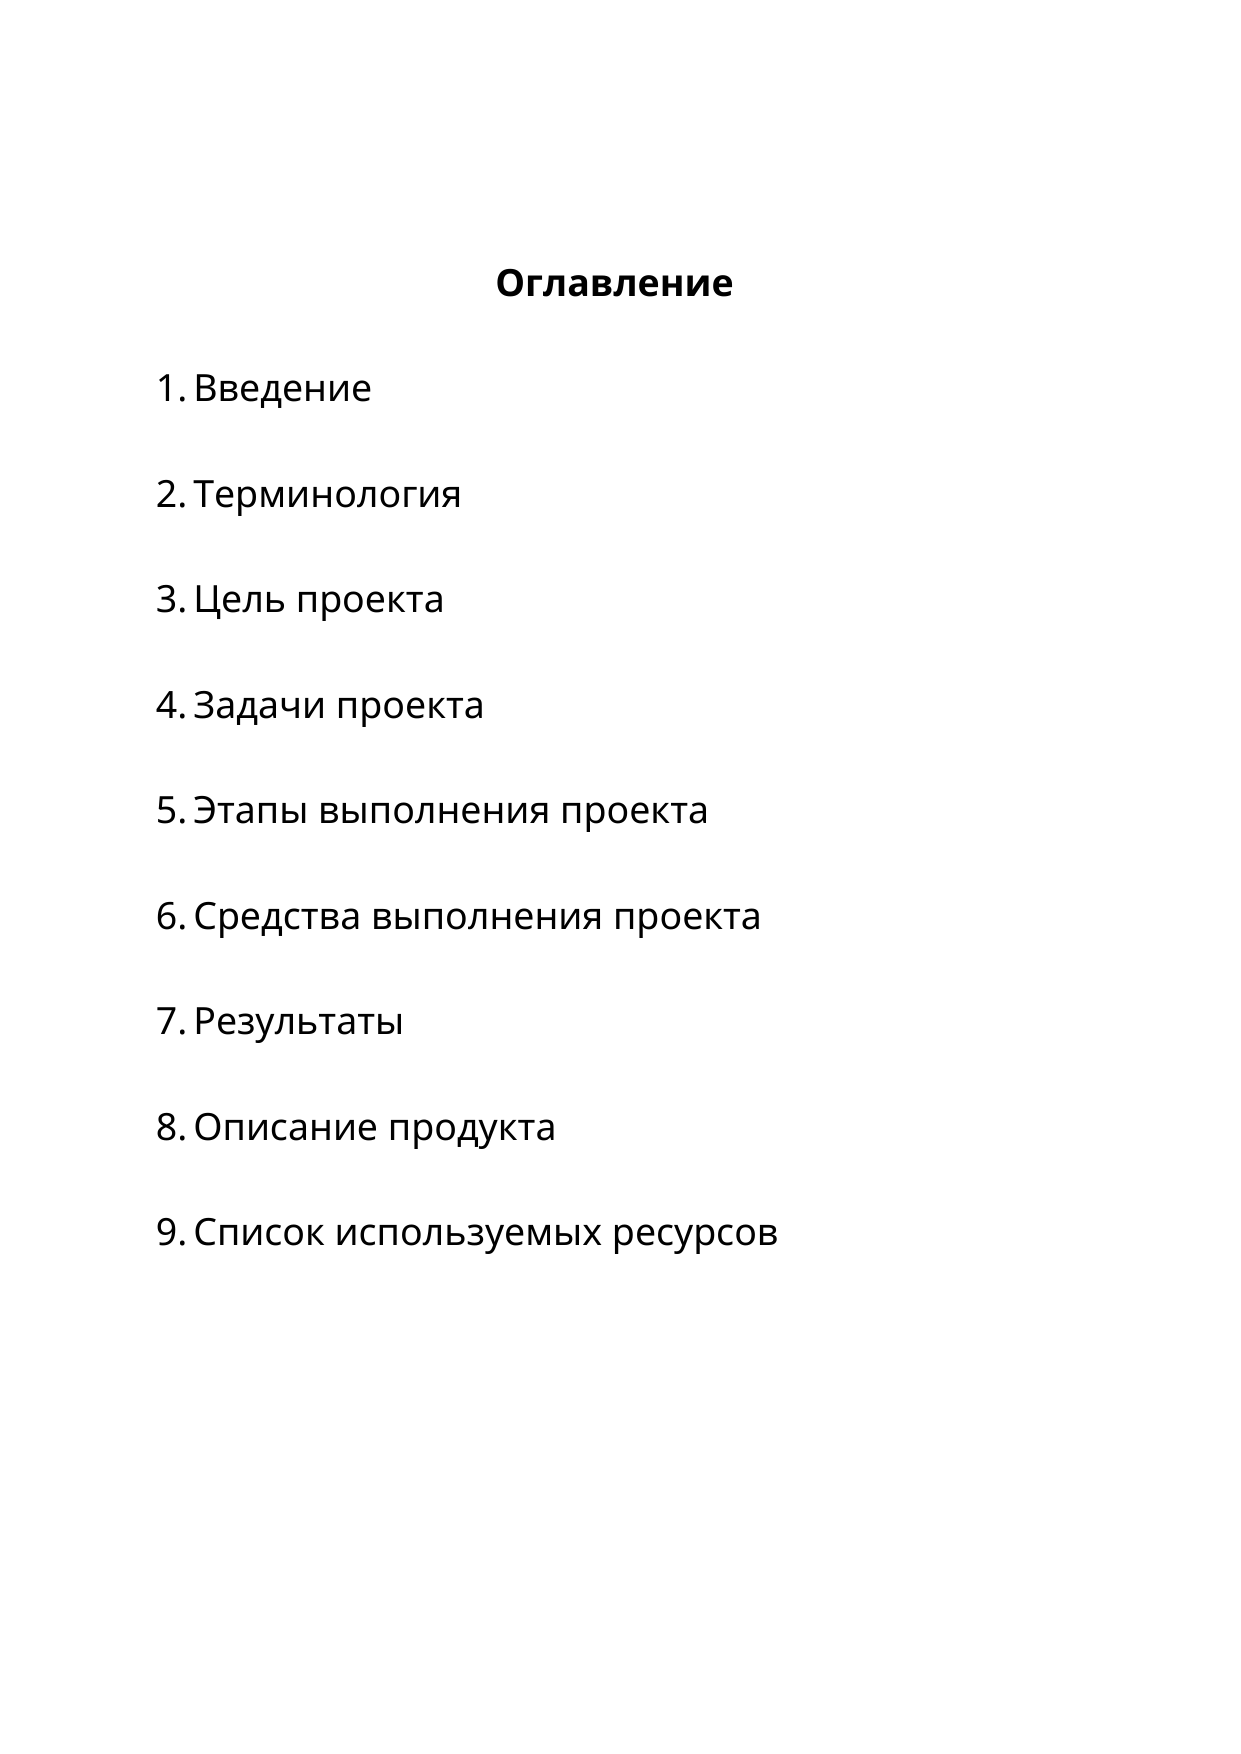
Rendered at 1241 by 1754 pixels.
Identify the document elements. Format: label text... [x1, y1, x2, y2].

list Результаты [156, 962, 1122, 1046]
list Описание продукта [156, 1068, 1122, 1151]
list Список используемых ресурсов [156, 1173, 1122, 1257]
list Задачи проекта [156, 646, 1122, 729]
list Средства выполнения проекта [156, 857, 1122, 940]
text Оглавление [118, 224, 1111, 307]
list Этапы выполнения проекта [156, 751, 1122, 834]
list Введение [156, 329, 1122, 412]
list Терминология [156, 435, 1122, 518]
list Цель проекта [156, 540, 1122, 623]
